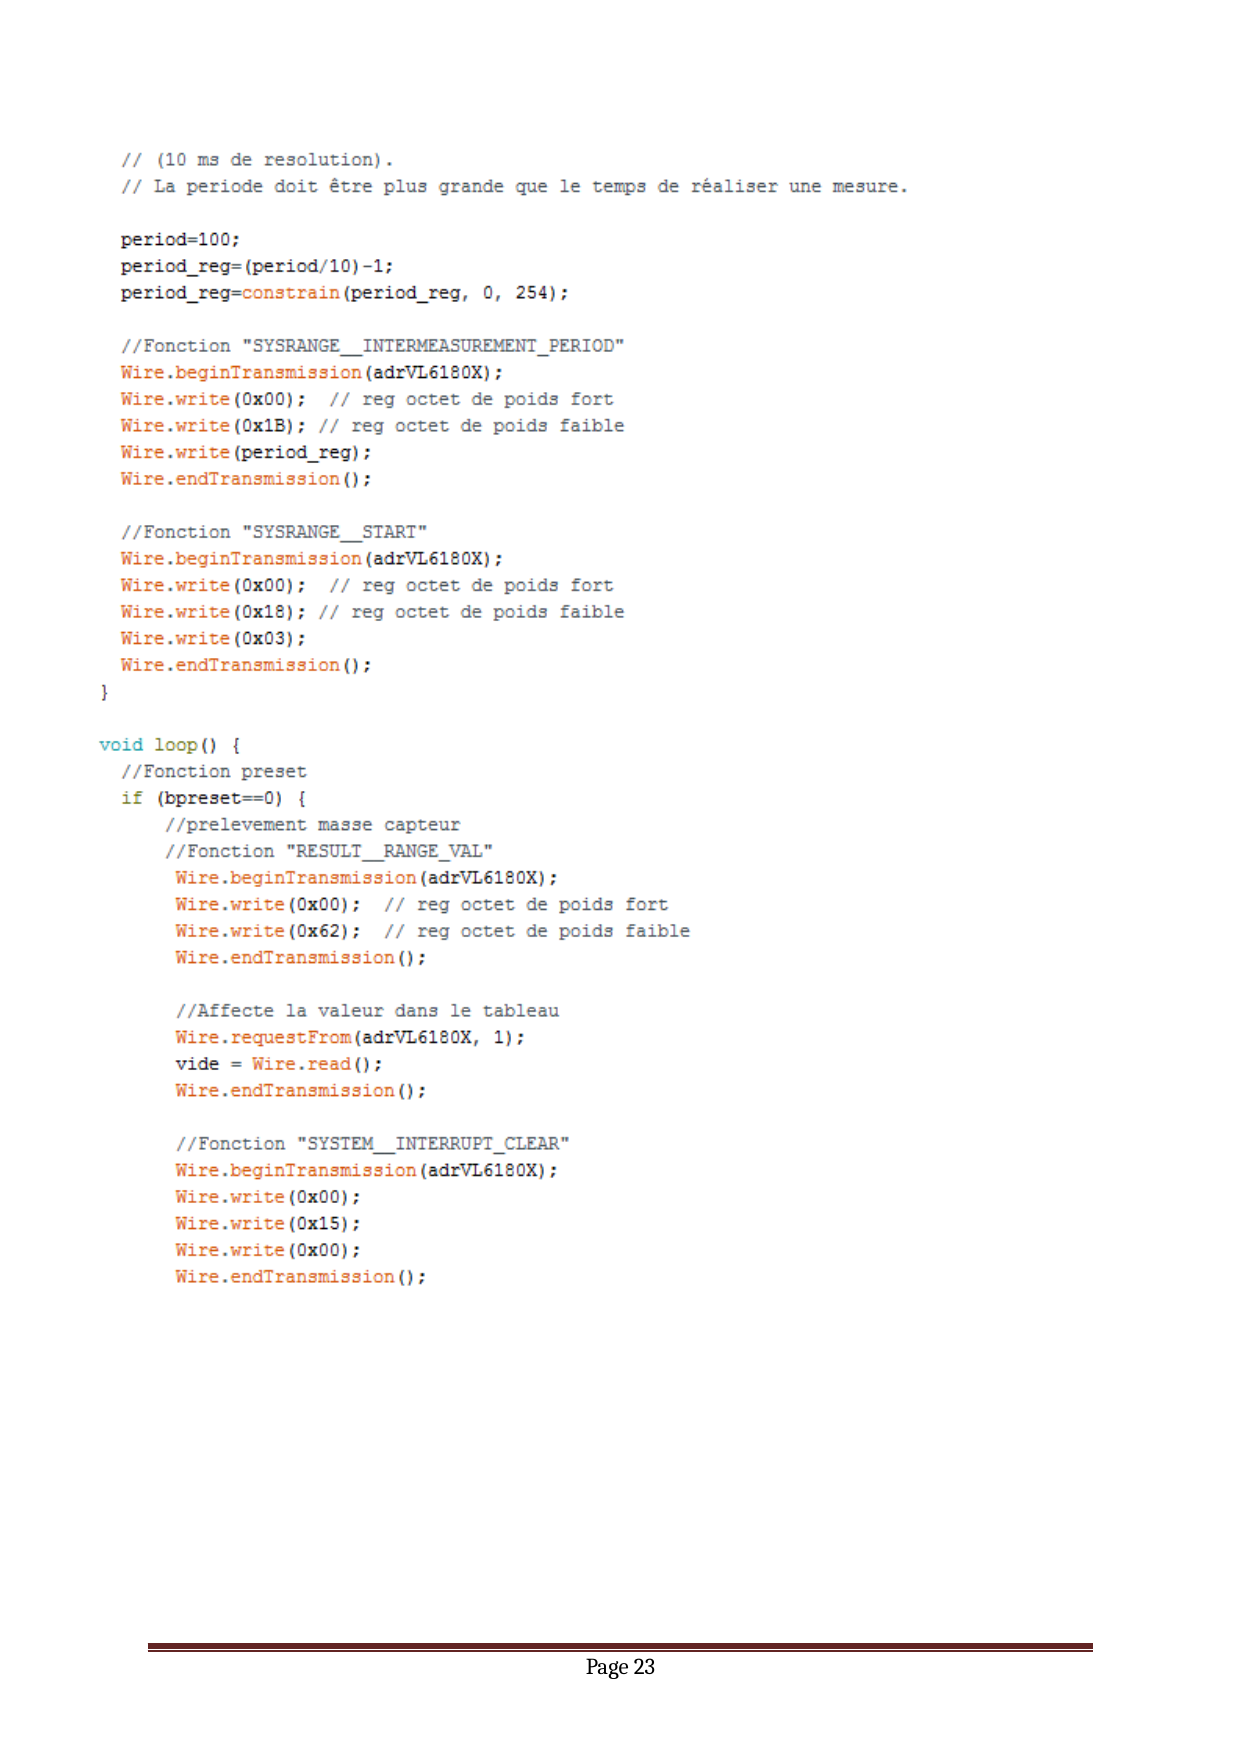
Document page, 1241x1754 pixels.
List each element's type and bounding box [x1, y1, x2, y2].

picture [87, 147, 1021, 1300]
